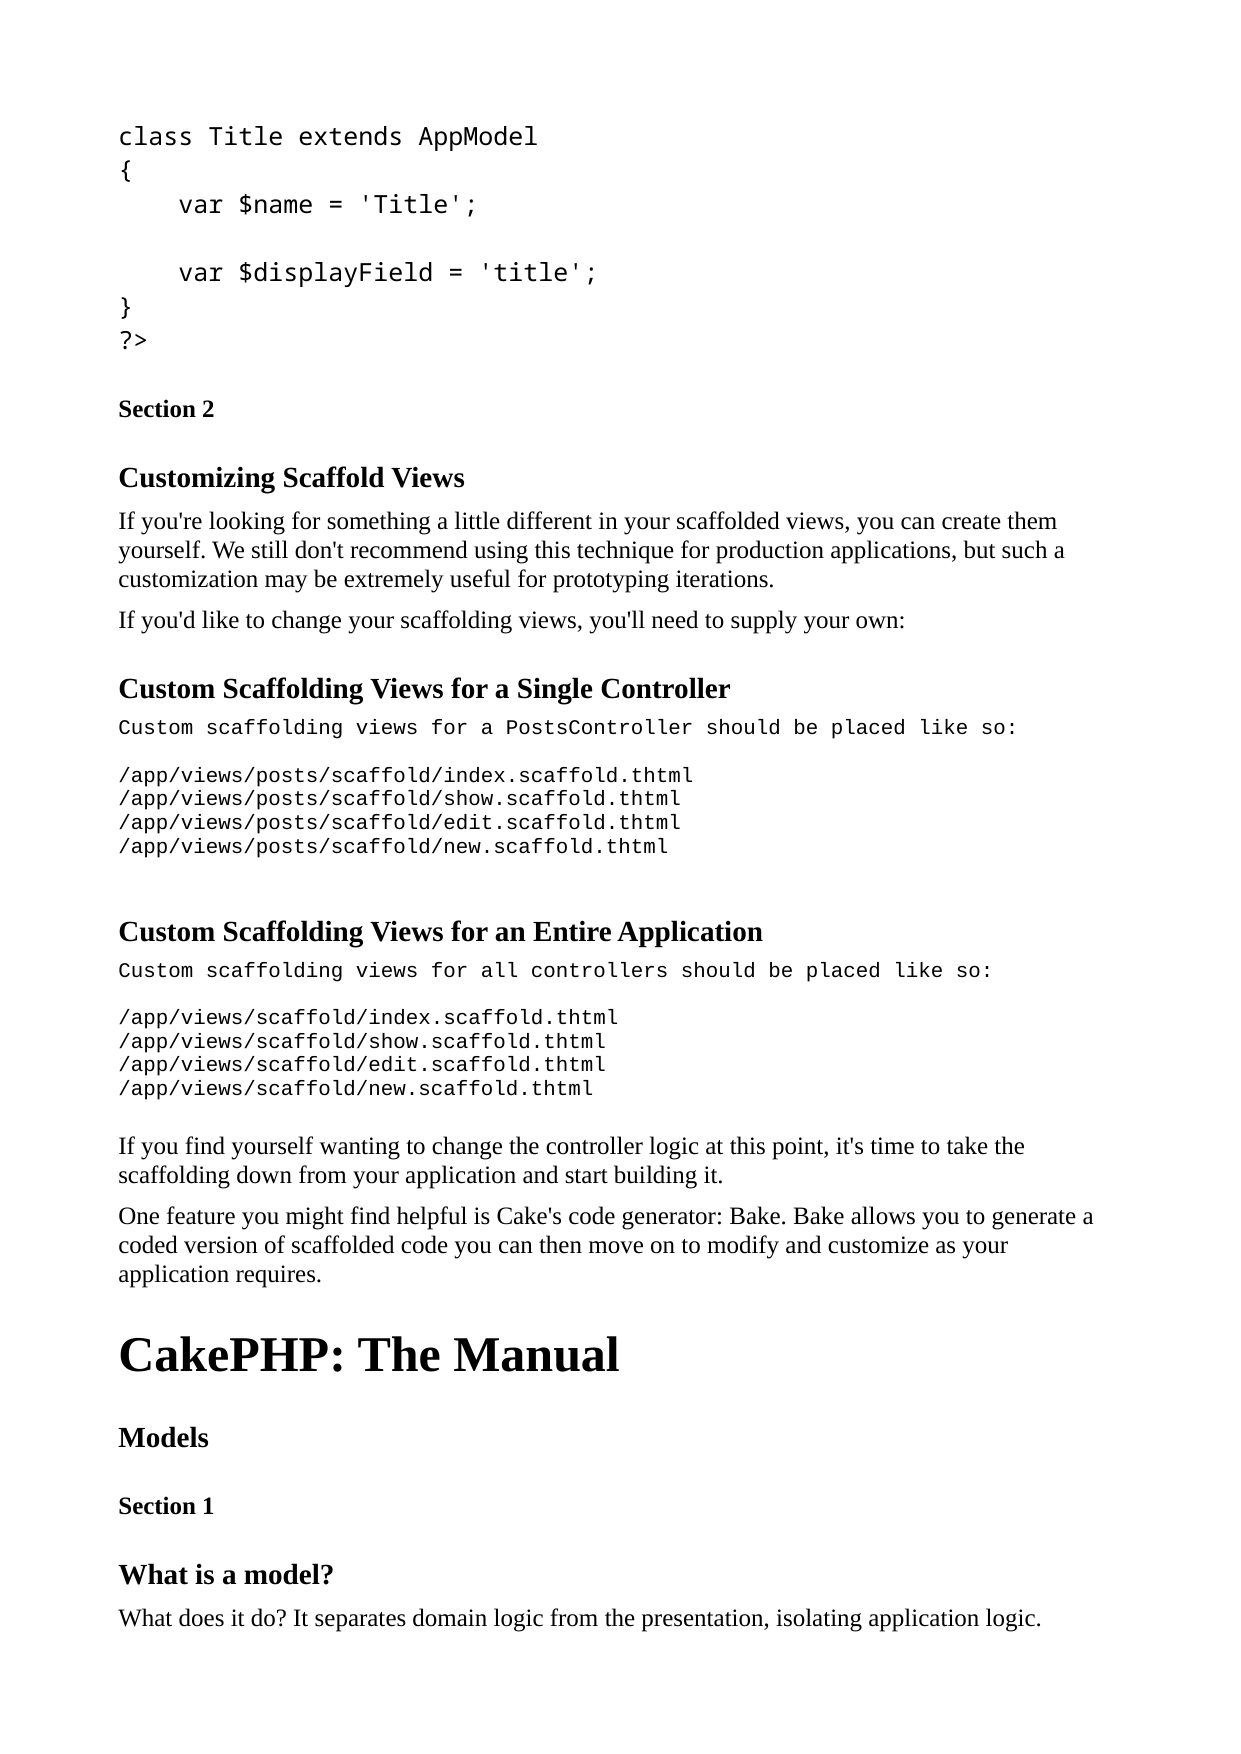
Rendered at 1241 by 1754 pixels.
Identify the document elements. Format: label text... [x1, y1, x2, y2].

text /app/views/scaffold/show.scaffold.thtml [118, 1031, 1122, 1054]
subtitle Customizing Scaffold Views [118, 460, 1122, 494]
text Custom scaffolding views for all controllers should be placed like so: [118, 960, 1122, 983]
text Custom scaffolding views for a PostsController should be placed like so: [118, 717, 1122, 741]
text /app/views/scaffold/index.scaffold.thtml [118, 1007, 1122, 1031]
subtitle Custom Scaffolding Views for an Entire Application [118, 914, 1122, 947]
subtitle What is a model? [118, 1557, 1122, 1591]
subtitle Section 2 [118, 394, 1122, 423]
text /app/views/scaffold/new.scaffold.thtml [118, 1078, 1122, 1102]
text class Title extends AppModel { var $name = 'Title'; var $displayField = 'title'; } ?> [118, 118, 1122, 357]
subtitle Custom Scaffolding Views for a Single Controller [118, 671, 1122, 705]
text What does it do? It separates domain logic from the presentation, isolating application logic. [118, 1603, 1122, 1632]
text If you're looking for something a little different in your scaffolded views, you can create them yourself. We still don't recommend using this technique for production applications, but such a customization may be extremely useful for prototyping iterations. [118, 506, 1122, 593]
text /app/views/posts/scaffold/new.scaffold.thtml [118, 836, 1122, 859]
text /app/views/posts/scaffold/index.scaffold.thtml [118, 765, 1122, 788]
text /app/views/scaffold/edit.scaffold.thtml [118, 1054, 1122, 1078]
subtitle CakePHP: The Manual [118, 1325, 1122, 1382]
text One feature you might find helpful is Cake's code generator: Bake. Bake allows you to generate a coded version of scaffolded code you can then move on to modify and customize as your application requires. [118, 1201, 1122, 1287]
text If you find yourself wanting to change the controller logic at this point, it's time to take the scaffolding down from your application and start building it. [118, 1131, 1122, 1189]
text /app/views/posts/scaffold/edit.scaffold.thtml [118, 812, 1122, 836]
text /app/views/posts/scaffold/show.scaffold.thtml [118, 788, 1122, 812]
text If you'd like to change your scaffolding views, you'll need to supply your own: [118, 605, 1122, 634]
subtitle Section 1 [118, 1491, 1122, 1520]
subtitle Models [118, 1420, 1122, 1453]
